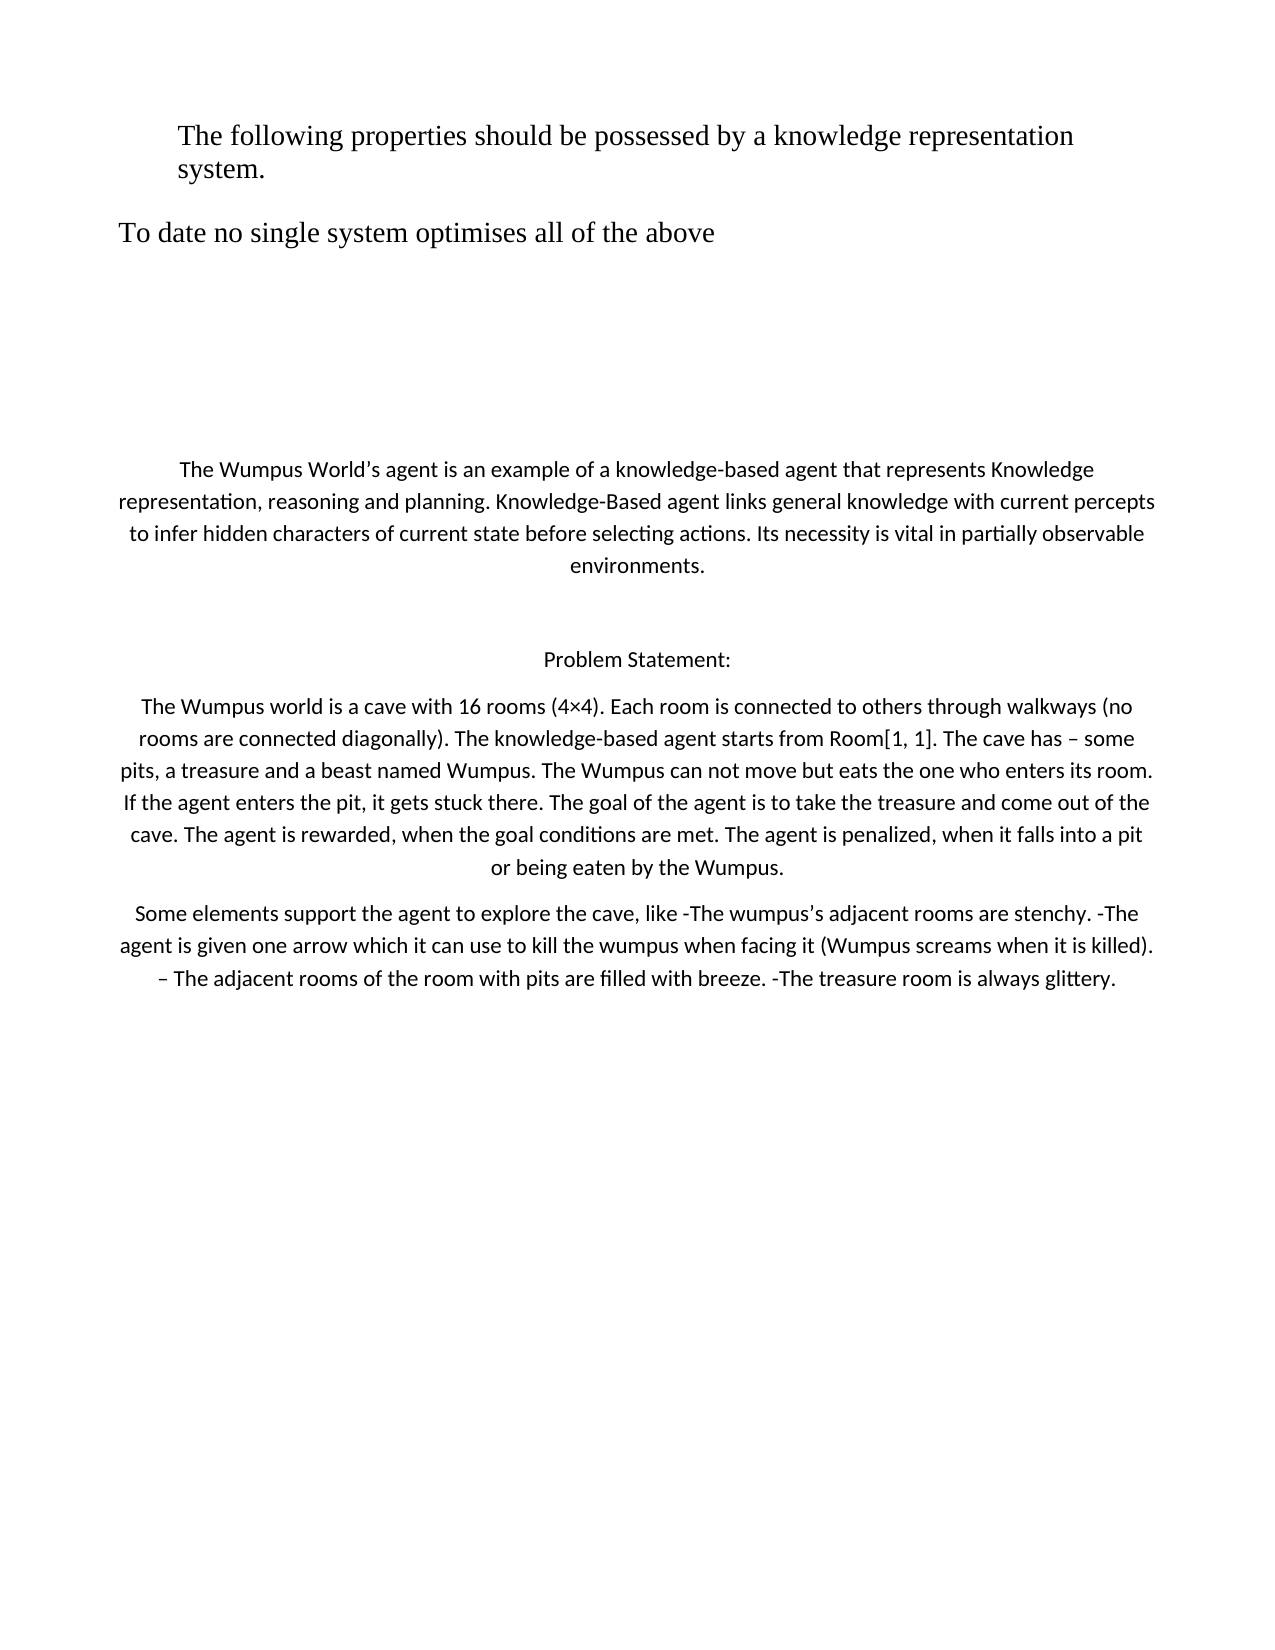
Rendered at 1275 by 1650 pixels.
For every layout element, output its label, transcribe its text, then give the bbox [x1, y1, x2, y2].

text The Wumpus world is a cave with 16 rooms (4×4). Each room is connected to others through walkways (no rooms are connected diagonally). The knowledge-based agent starts from Room[1, 1]. The cave has – some pits, a treasure and a beast named Wumpus. The Wumpus can not move but eats the one who enters its room. If the agent enters the pit, it gets stuck there. The goal of the agent is to take the treasure and come out of the cave. The agent is rewarded, when the goal conditions are met. The agent is penalized, when it falls into a pit or being eaten by the Wumpus. [118, 692, 1157, 881]
text Problem Statement: [118, 645, 1157, 673]
text The Wumpus World’s agent is an example of a knowledge-based agent that represents Knowledge representation, reasoning and planning. Knowledge-Based agent links general knowledge with current percepts to infer hidden characters of current state before selecting actions. Its necessity is vital in partially observable environments. [118, 455, 1157, 579]
text To date no single system optimises all of the above [118, 215, 1157, 248]
text The following properties should be possessed by a knowledge representation system. [177, 118, 1157, 185]
text Some elements support the agent to explore the cave, like -The wumpus’s adjacent rooms are stenchy. -The agent is given one arrow which it can use to kill the wumpus when facing it (Wumpus screams when it is killed). – The adjacent rooms of the room with pits are filled with breeze. -The treasure room is always glittery. [118, 899, 1157, 992]
